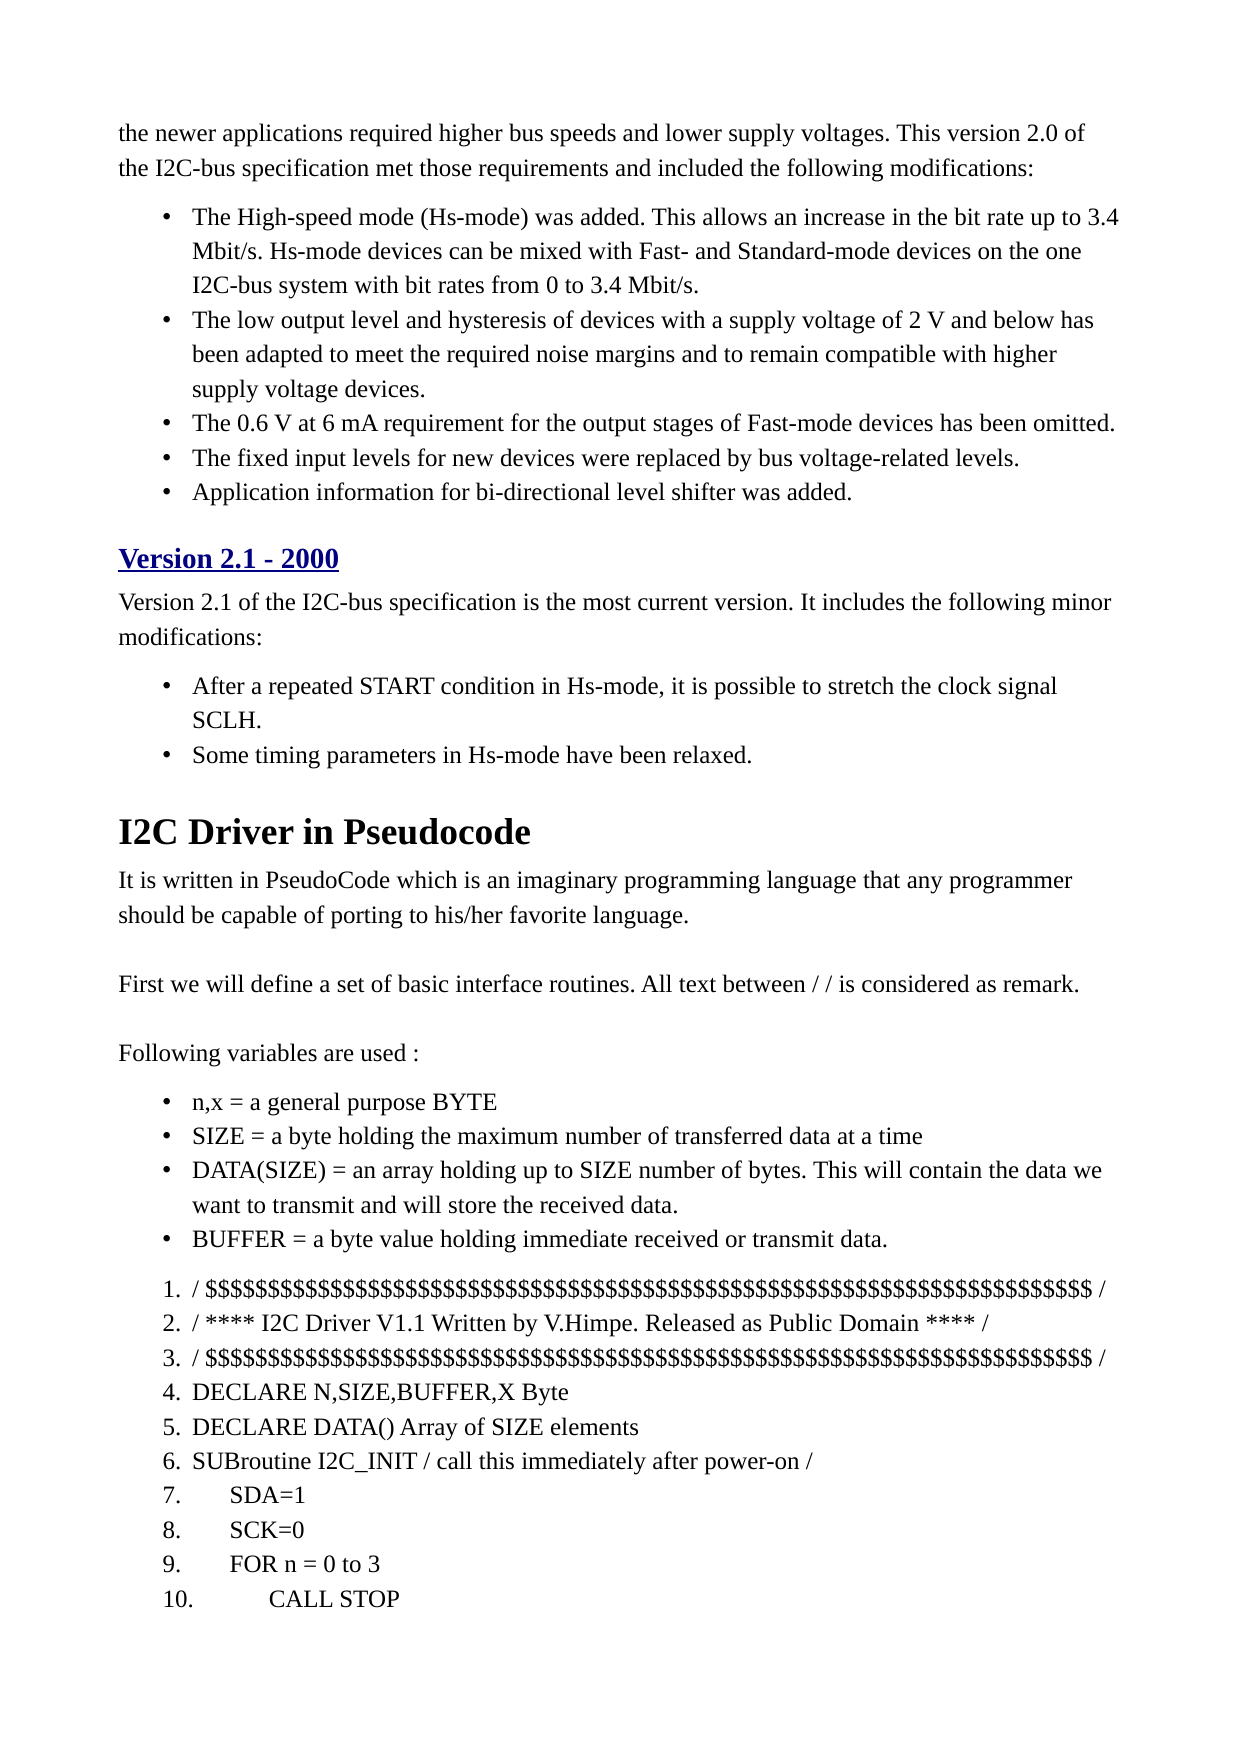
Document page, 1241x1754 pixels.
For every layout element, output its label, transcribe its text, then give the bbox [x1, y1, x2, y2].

subtitle I2C Driver in Pseudocode [118, 809, 1122, 853]
list n,x = a general purpose BYTE [162, 1087, 1122, 1115]
list FOR n = 0 to 3 [162, 1549, 1122, 1578]
list After a repeated START condition in Hs-mode, it is possible to stretch the clock signal SCLH. [162, 671, 1122, 734]
list Some timing parameters in Hs-mode have been relaxed. [162, 740, 1122, 768]
text Version 2.1 of the I2C-bus specification is the most current version. It includes the following minor modifications: [118, 587, 1122, 650]
list SIZE = a byte holding the maximum number of transferred data at a time [162, 1121, 1122, 1150]
list / $$$$$$$$$$$$$$$$$$$$$$$$$$$$$$$$$$$$$$$$$$$$$$$$$$$$$$$$$$$$$$$$$$$$$$$ / [162, 1343, 1122, 1371]
list DECLARE DATA() Array of SIZE elements [162, 1412, 1122, 1440]
list CALL STOP [162, 1584, 1122, 1613]
list The fixed input levels for new devices were replaced by bus voltage-related levels. [162, 443, 1122, 472]
text It is written in PseudoCode which is an imaginary programming language that any programmer should be capable of porting to his/her favorite language. First we will define a set of basic interface routines. All text between / / is considered as remark. Following variables are used : [118, 865, 1122, 1066]
list The low output level and hysteresis of devices with a supply voltage of 2 V and below has been adapted to meet the required noise margins and to remain compatible with higher supply voltage devices. [162, 305, 1122, 403]
list The 0.6 V at 6 mA requirement for the output stages of Fast-mode devices has been omitted. [162, 408, 1122, 437]
subtitle Version 2.1 - 2000 [118, 541, 1122, 575]
list BUFFER = a byte value holding immediate received or transmit data. [162, 1224, 1122, 1253]
list DATA(SIZE) = an array holding up to SIZE number of bytes. This will contain the data we want to transmit and will store the received data. [162, 1156, 1122, 1219]
list / $$$$$$$$$$$$$$$$$$$$$$$$$$$$$$$$$$$$$$$$$$$$$$$$$$$$$$$$$$$$$$$$$$$$$$$ / [162, 1274, 1122, 1302]
list SDA=1 [162, 1481, 1122, 1509]
list Application information for bi-directional level shifter was added. [162, 477, 1122, 506]
text the newer applications required higher bus speeds and lower supply voltages. This version 2.0 of the I2C-bus specification met those requirements and included the following modifications: [118, 118, 1122, 181]
list / **** I2C Driver V1.1 Written by V.Himpe. Released as Public Domain **** / [162, 1308, 1122, 1337]
list SUBroutine I2C_INIT / call this immediately after power-on / [162, 1446, 1122, 1475]
list SCK=0 [162, 1515, 1122, 1544]
list The High-speed mode (Hs-mode) was added. This allows an increase in the bit rate up to 3.4 Mbit/s. Hs-mode devices can be mixed with Fast- and Standard-mode devices on the one I2C-bus system with bit rates from 0 to 3.4 Mbit/s. [162, 202, 1122, 299]
list DECLARE N,SIZE,BUFFER,X Byte [162, 1377, 1122, 1406]
